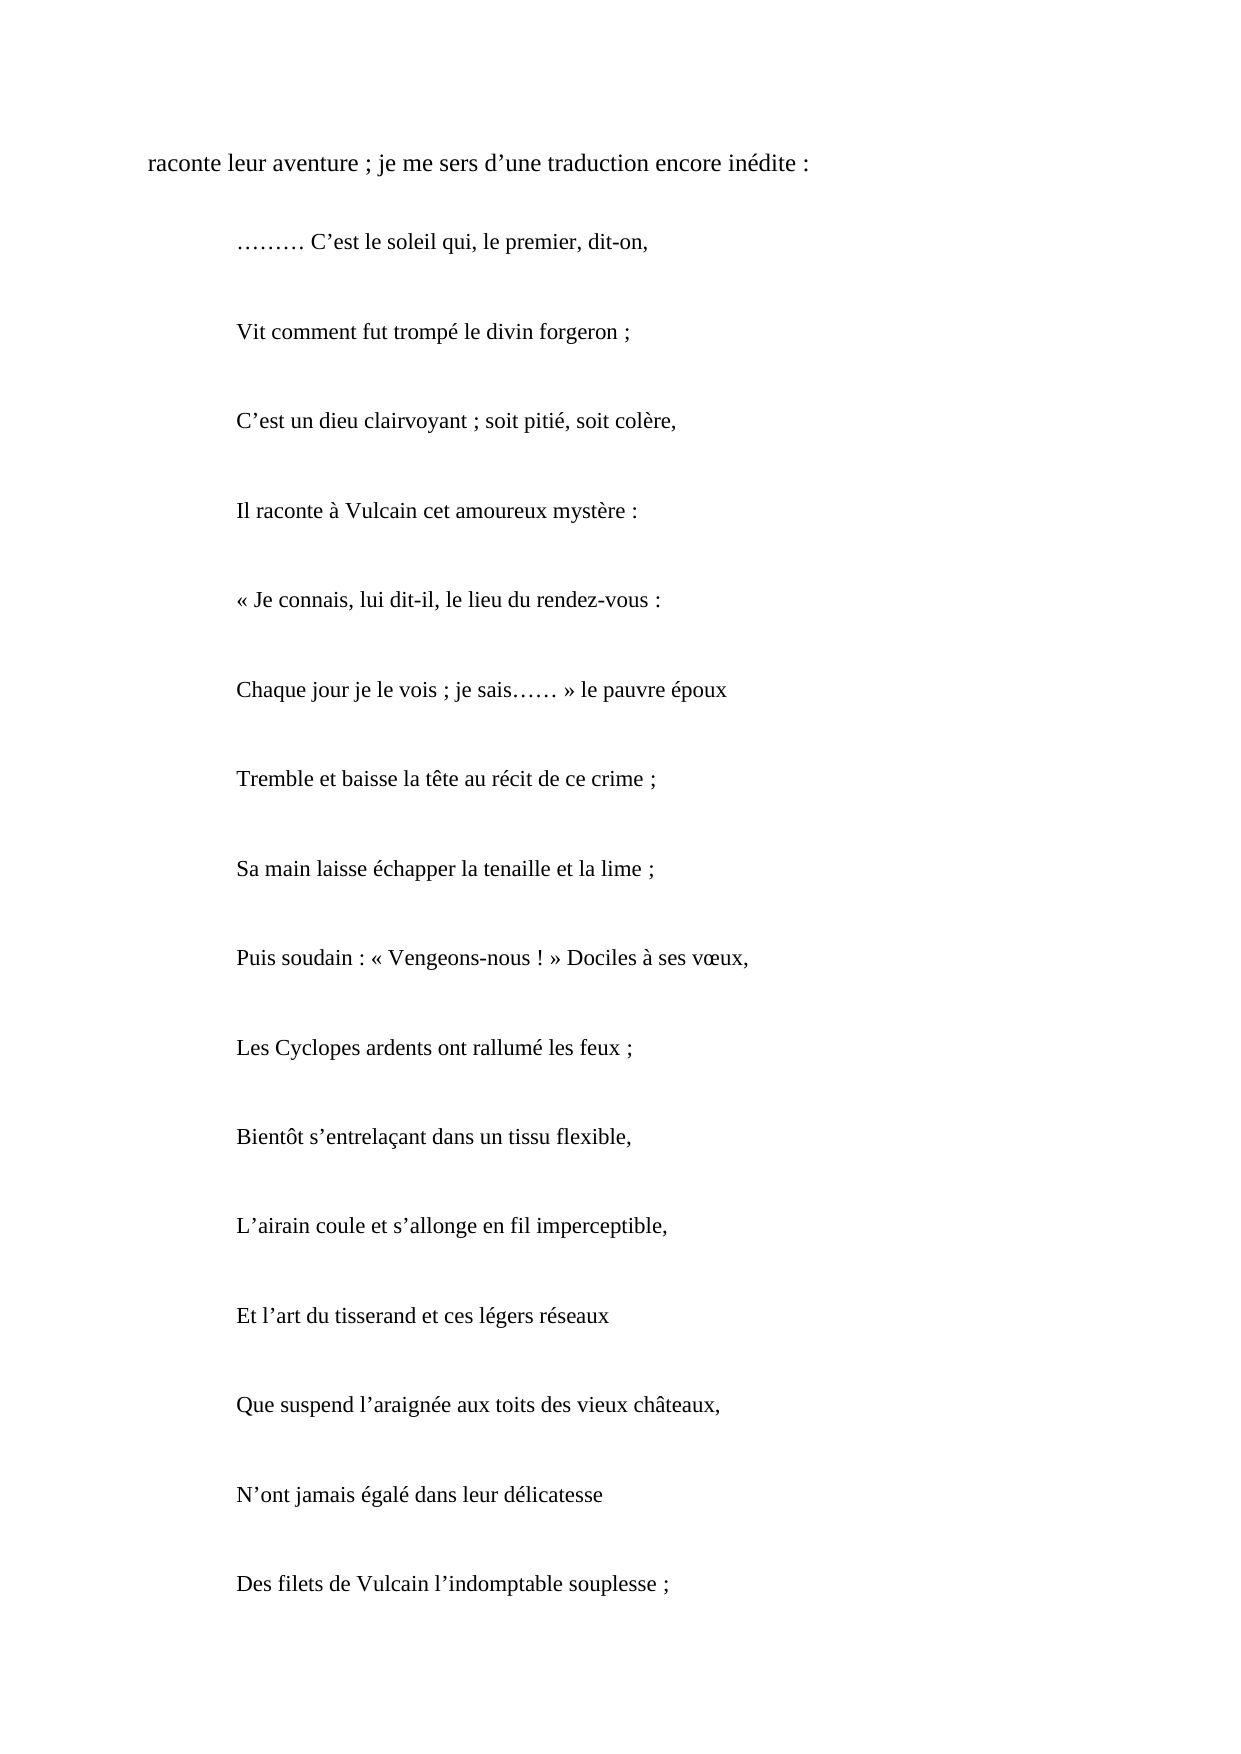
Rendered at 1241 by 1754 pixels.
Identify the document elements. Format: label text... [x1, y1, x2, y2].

text Bientôt s’entrelaçant dans un tissu flexible, [236, 1123, 1093, 1149]
text Des filets de Vulcain l’indomptable souplesse ; [236, 1570, 1093, 1597]
text Vit comment fut trompé le divin forgeron ; [236, 318, 1093, 344]
text Et l’art du tisserand et ces légers réseaux [236, 1302, 1093, 1328]
text Sa main laisse échapper la tenaille et la lime ; [236, 854, 1093, 881]
text Chaque jour je le vois ; je sais…… » le pauvre époux [236, 676, 1093, 702]
text Les Cyclopes ardents ont rallumé les feux ; [236, 1033, 1093, 1060]
text Tremble et baisse la tête au récit de ce crime ; [236, 765, 1093, 791]
text N’ont jamais égalé dans leur délicatesse [236, 1481, 1093, 1507]
text raconte leur aventure ; je me sers d’une traduction encore inédite : [148, 148, 1093, 176]
text Que suspend l’araignée aux toits des vieux châteaux, [236, 1391, 1093, 1418]
text « Je connais, lui dit-il, le lieu du rendez-vous : [236, 586, 1093, 612]
text L’airain coule et s’allonge en fil imperceptible, [236, 1212, 1093, 1239]
text ……… C’est le soleil qui, le premier, dit-on, [236, 228, 1093, 254]
text Puis soudain : « Vengeons-nous ! » Dociles à ses vœux, [236, 944, 1093, 970]
text Il raconte à Vulcain cet amoureux mystère : [236, 497, 1093, 523]
text C’est un dieu clairvoyant ; soit pitié, soit colère, [236, 407, 1093, 433]
